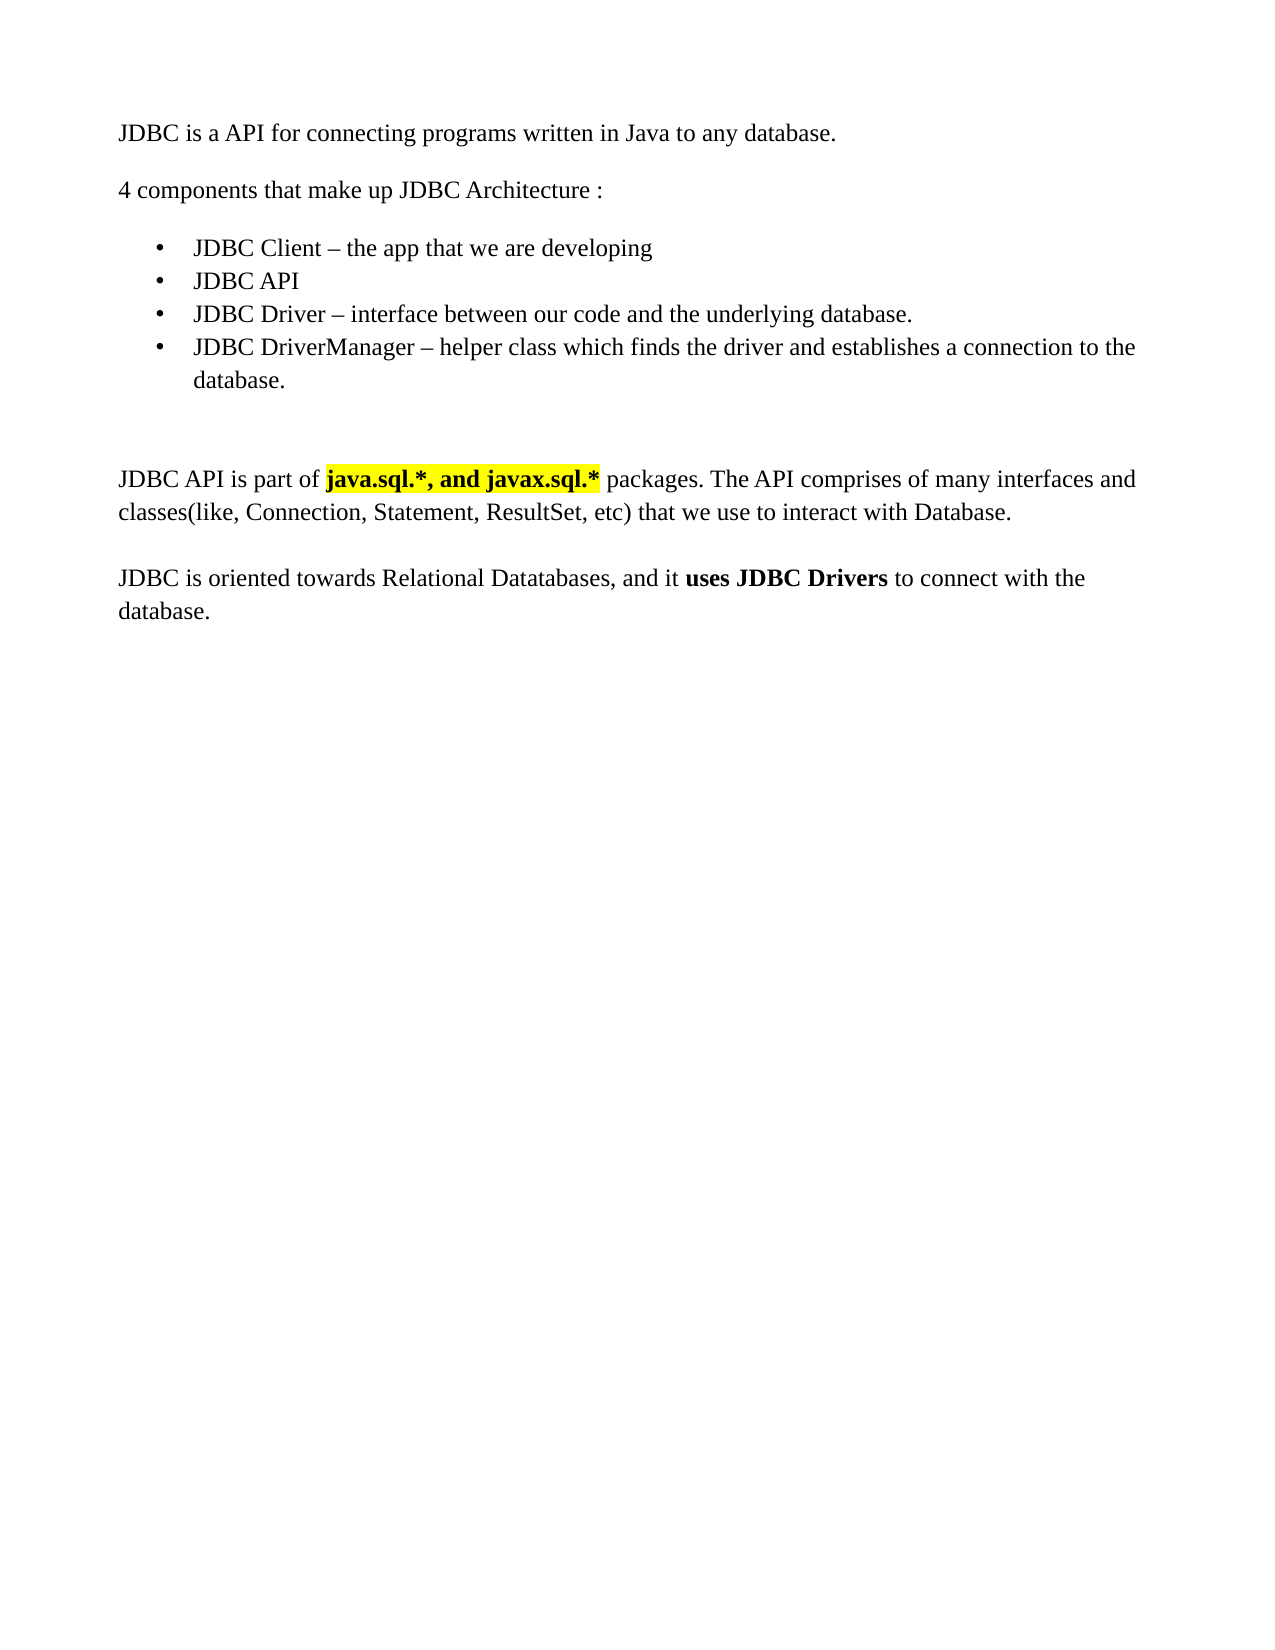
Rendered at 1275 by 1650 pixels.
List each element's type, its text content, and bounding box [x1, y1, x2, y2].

text JDBC is oriented towards Relational Datatabases, and it uses JDBC Drivers to connect with the database. [118, 563, 1157, 625]
list JDBC API [156, 266, 1157, 295]
text JDBC API is part of java.sql.*, and javax.sql.* packages. The API comprises of many interfaces and classes(like, Connection, Statement, ResultSet, etc) that we use to interact with Database. [118, 464, 1157, 526]
text JDBC is a API for connecting programs written in Java to any database. [118, 118, 1157, 147]
list JDBC Client – the app that we are developing [156, 233, 1157, 262]
text 4 components that make up JDBC Architecture : [118, 176, 1157, 204]
list JDBC Driver – interface between our code and the underlying database. [156, 299, 1157, 328]
list JDBC DriverManager – helper class which finds the driver and establishes a connection to the database. [156, 332, 1157, 394]
